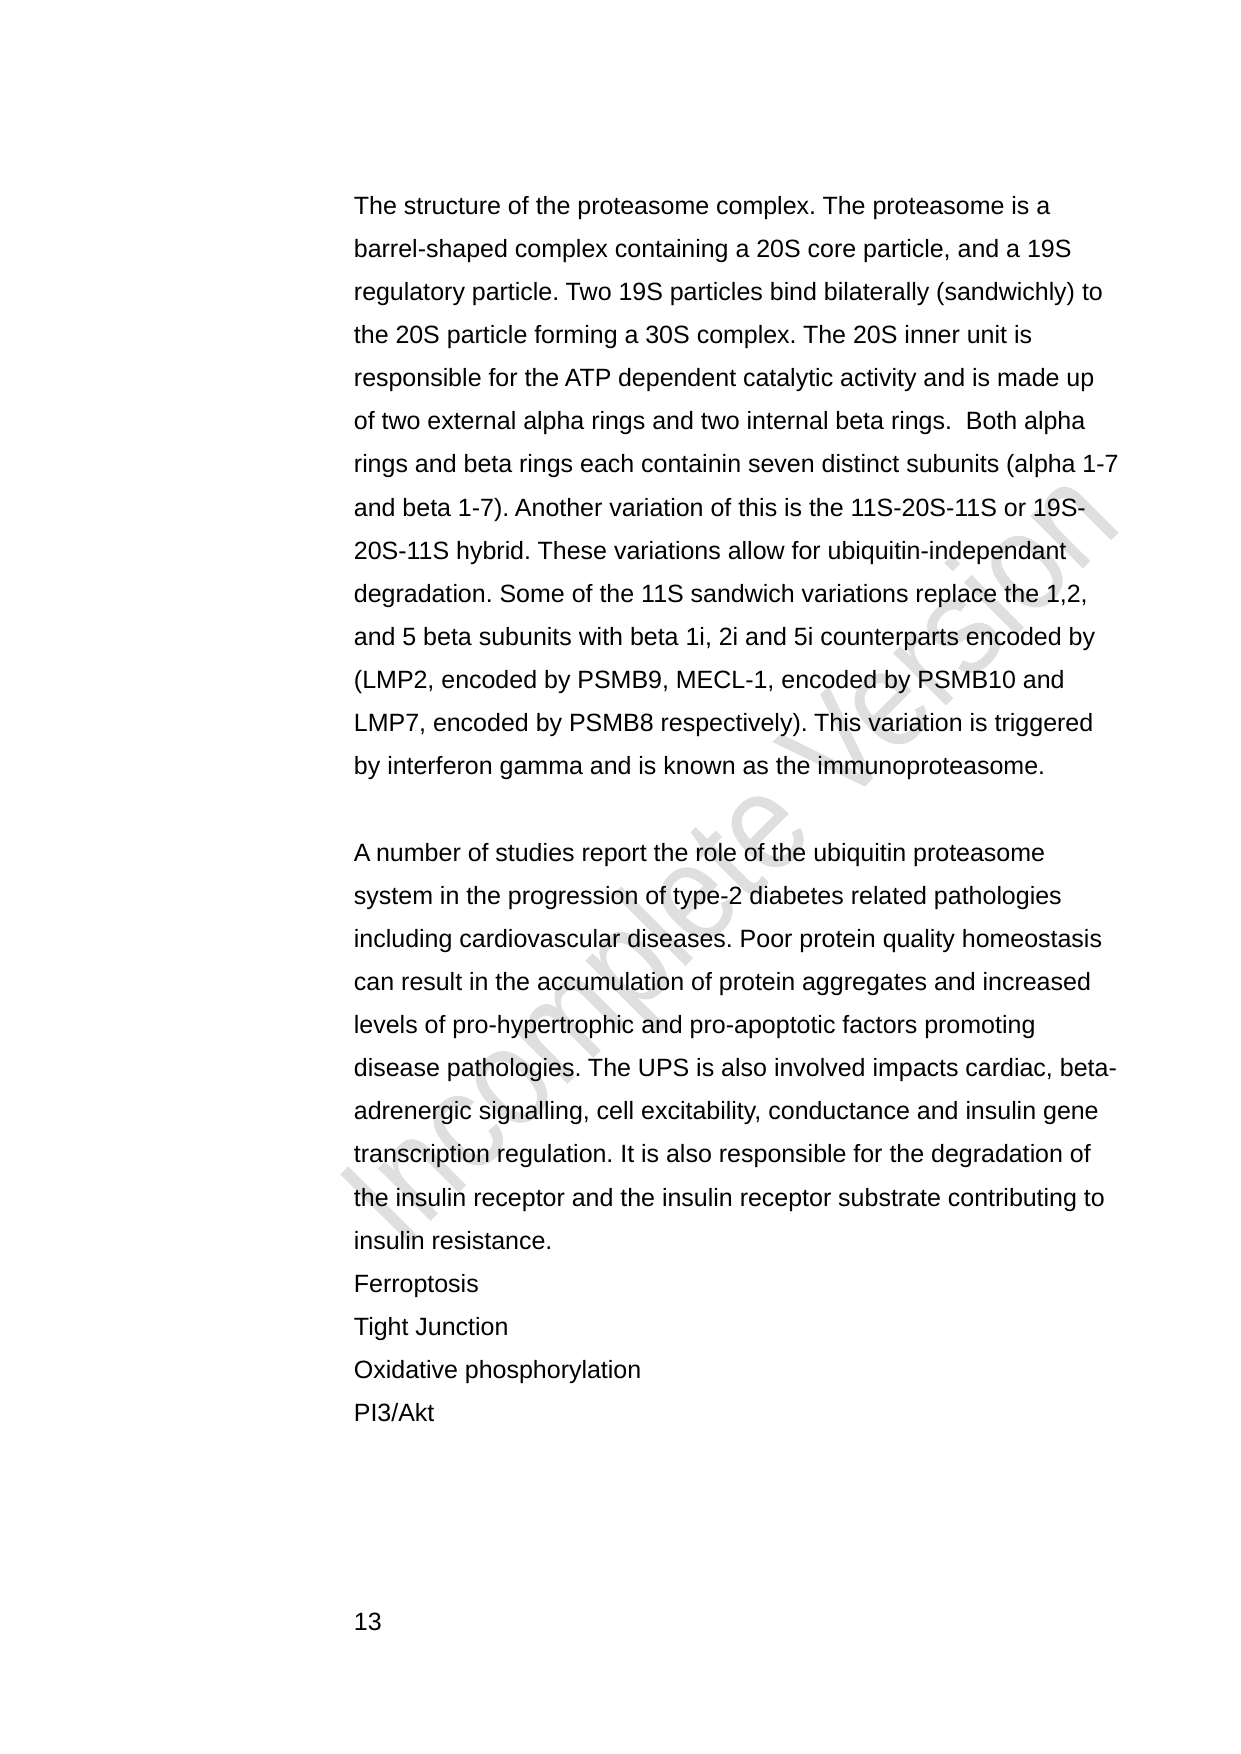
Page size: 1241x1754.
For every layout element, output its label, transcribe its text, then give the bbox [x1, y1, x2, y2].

text Oxidative phosphorylation [354, 1355, 1122, 1384]
text PI3/Akt [354, 1398, 1122, 1427]
text Ferroptosis [354, 1269, 1122, 1298]
text A number of studies report the role of the ubiquitin proteasome system in the progression of type-2 diabetes related pathologies including cardiovascular diseases. Poor protein quality homeostasis can result in the accumulation of protein aggregates and increased levels of pro-hypertrophic and pro-apoptotic factors promoting disease pathologies. The UPS is also involved impacts cardiac, beta-adrenergic signalling, cell excitability, conductance and insulin gene transcription regulation. It is also responsible for the degradation of the insulin receptor and the insulin receptor substrate contributing to insulin resistance. [354, 838, 1122, 1254]
text The structure of the proteasome complex. The proteasome is a barrel-shaped complex containing a 20S core particle, and a 19S regulatory particle. Two 19S particles bind bilaterally (sandwichly) to the 20S particle forming a 30S complex. The 20S inner unit is responsible for the ATP dependent catalytic activity and is made up of two external alpha rings and two internal beta rings. Both alpha rings and beta rings each containin seven distinct subunits (alpha 1-7 and beta 1-7). Another variation of this is the 11S-20S-11S or 19S-20S-11S hybrid. These variations allow for ubiquitin-independant degradation. Some of the 11S sandwich variations replace the 1,2, and 5 beta subunits with beta 1i, 2i and 5i counterparts encoded by (LMP2, encoded by PSMB9, MECL-1, encoded by PSMB10 and LMP7, encoded by PSMB8 respectively). This variation is triggered by interferon gamma and is known as the immunoproteasome. [354, 191, 1122, 780]
text Tight Junction [354, 1312, 1122, 1341]
